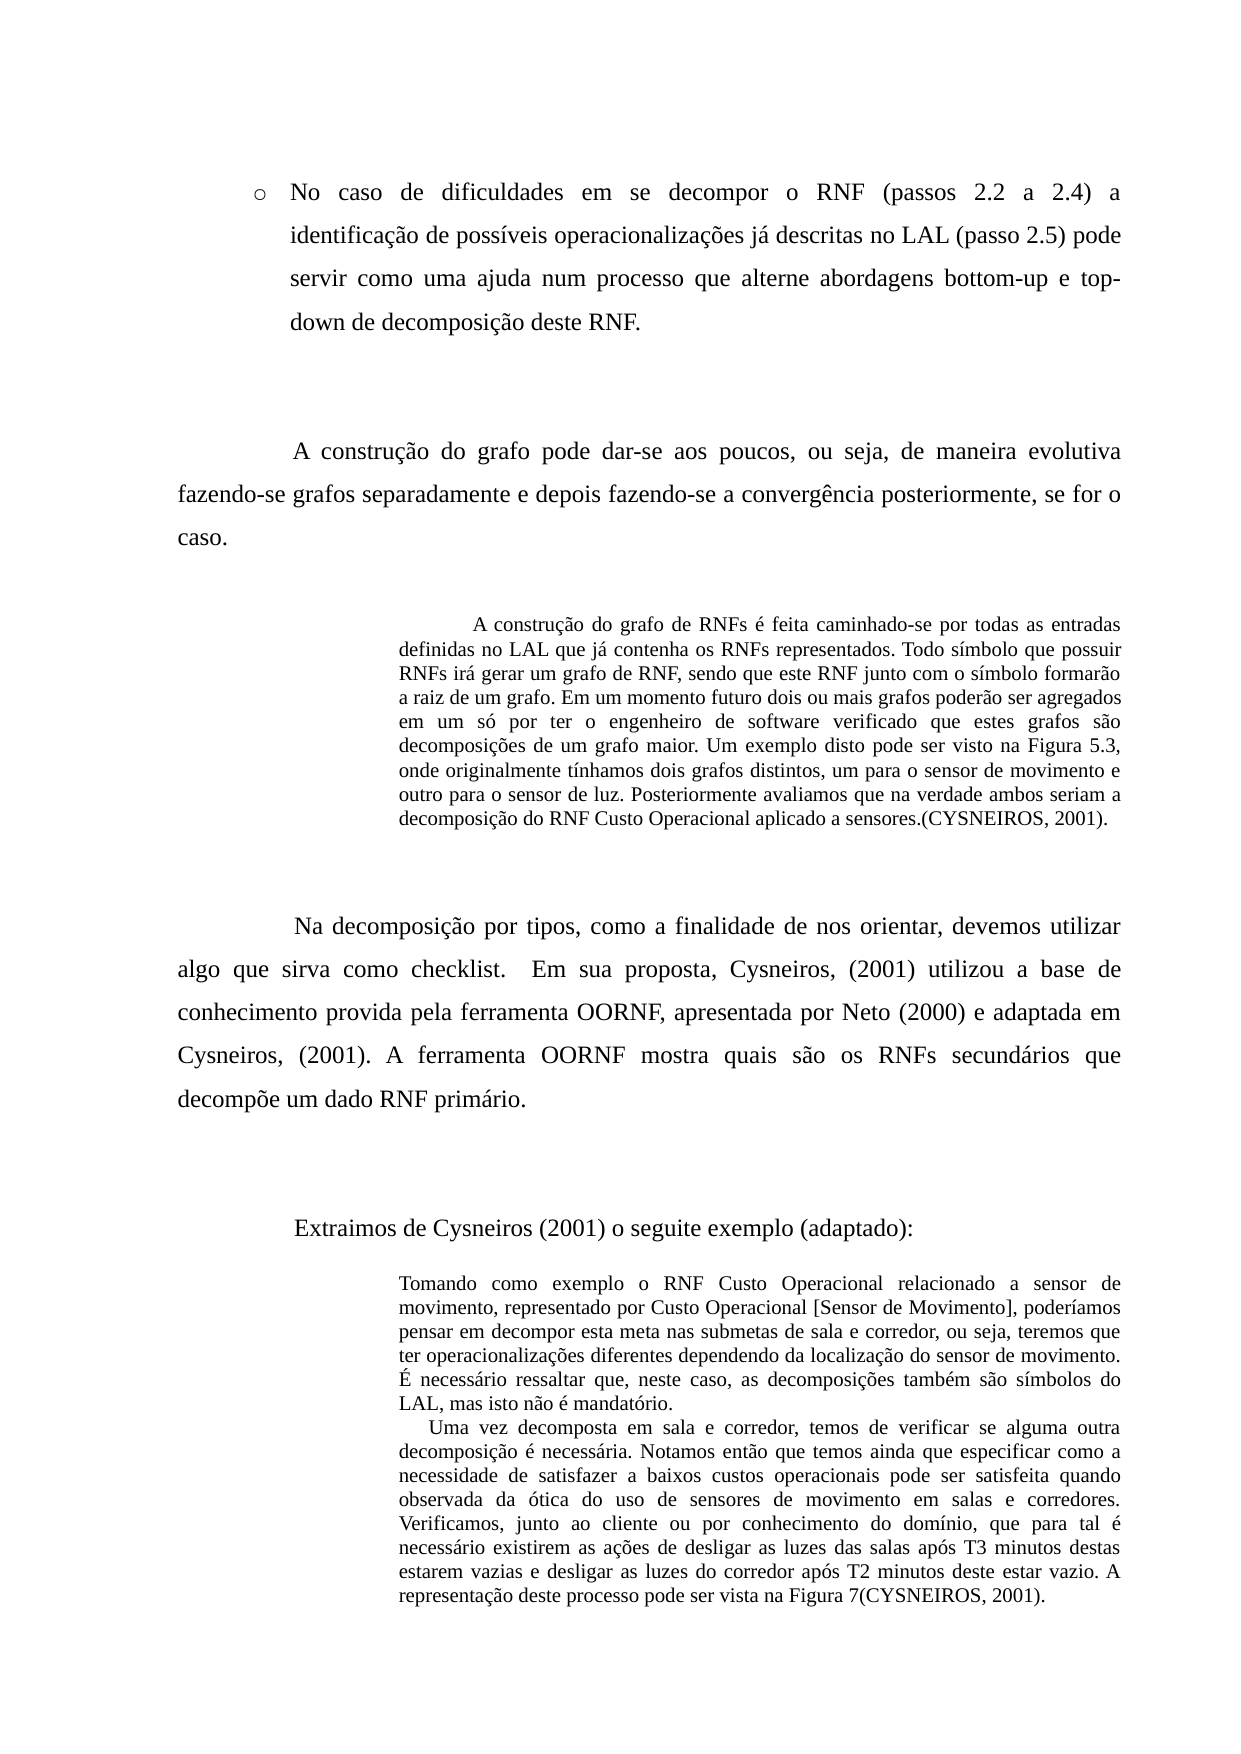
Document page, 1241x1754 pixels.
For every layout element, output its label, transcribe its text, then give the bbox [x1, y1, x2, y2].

list No caso de dificuldades em se decompor o RNF (passos 2.2 a 2.4) a identificação de possíveis operacionalizações já descritas no LAL (passo 2.5) pode servir como uma ajuda num processo que alterne abordagens bottom-up e top-down de decomposição deste RNF. [252, 177, 1122, 335]
text Tomando como exemplo o RNF Custo Operacional relacionado a sensor de movimento, representado por Custo Operacional [Sensor de Movimento], poderíamos pensar em decompor esta meta nas submetas de sala e corredor, ou seja, teremos que ter operacionalizações diferentes dependendo da localização do sensor de movimento. É necessário ressaltar que, neste caso, as decomposições também são símbolos do LAL, mas isto não é mandatório. [398, 1271, 1122, 1415]
text Extraimos de Cysneiros (2001) o seguite exemplo (adaptado): [177, 1213, 1122, 1242]
text Uma vez decomposta em sala e corredor, temos de verificar se alguma outra decomposição é necessária. Notamos então que temos ainda que especificar como a necessidade de satisfazer a baixos custos operacionais pode ser satisfeita quando observada da ótica do uso de sensores de movimento em salas e corredores. Verificamos, junto ao cliente ou por conhecimento do domínio, que para tal é necessário existirem as ações de desligar as luzes das salas após T3 minutos destas estarem vazias e desligar as luzes do corredor após T2 minutos deste estar vazio. A representação deste processo pode ser vista na Figura 7(CYSNEIROS, 2001). [398, 1415, 1122, 1607]
text Na decomposição por tipos, como a finalidade de nos orientar, devemos utilizar algo que sirva como checklist. Em sua proposta, Cysneiros, (2001) utilizou a base de conhecimento provida pela ferramenta OORNF, apresentada por Neto (2000) e adaptada em Cysneiros, (2001). A ferramenta OORNF mostra quais são os RNFs secundários que decompõe um dado RNF primário. [177, 911, 1122, 1112]
text A construção do grafo pode dar-se aos poucos, ou seja, de maneira evolutiva fazendo-se grafos separadamente e depois fazendo-se a convergência posteriormente, se for o caso. [177, 436, 1122, 551]
text A construção do grafo de RNFs é feita caminhado-se por todas as entradas definidas no LAL que já contenha os RNFs representados. Todo símbolo que possuir RNFs irá gerar um grafo de RNF, sendo que este RNF junto com o símbolo formarão a raiz de um grafo. Em um momento futuro dois ou mais grafos poderão ser agregados em um só por ter o engenheiro de software verificado que estes grafos são decomposições de um grafo maior. Um exemplo disto pode ser visto na Figura 5.3, onde originalmente tínhamos dois grafos distintos, um para o sensor de movimento e outro para o sensor de luz. Posteriormente avaliamos que na verdade ambos seriam a decomposição do RNF Custo Operacional aplicado a sensores.(CYSNEIROS, 2001). [398, 608, 1122, 830]
